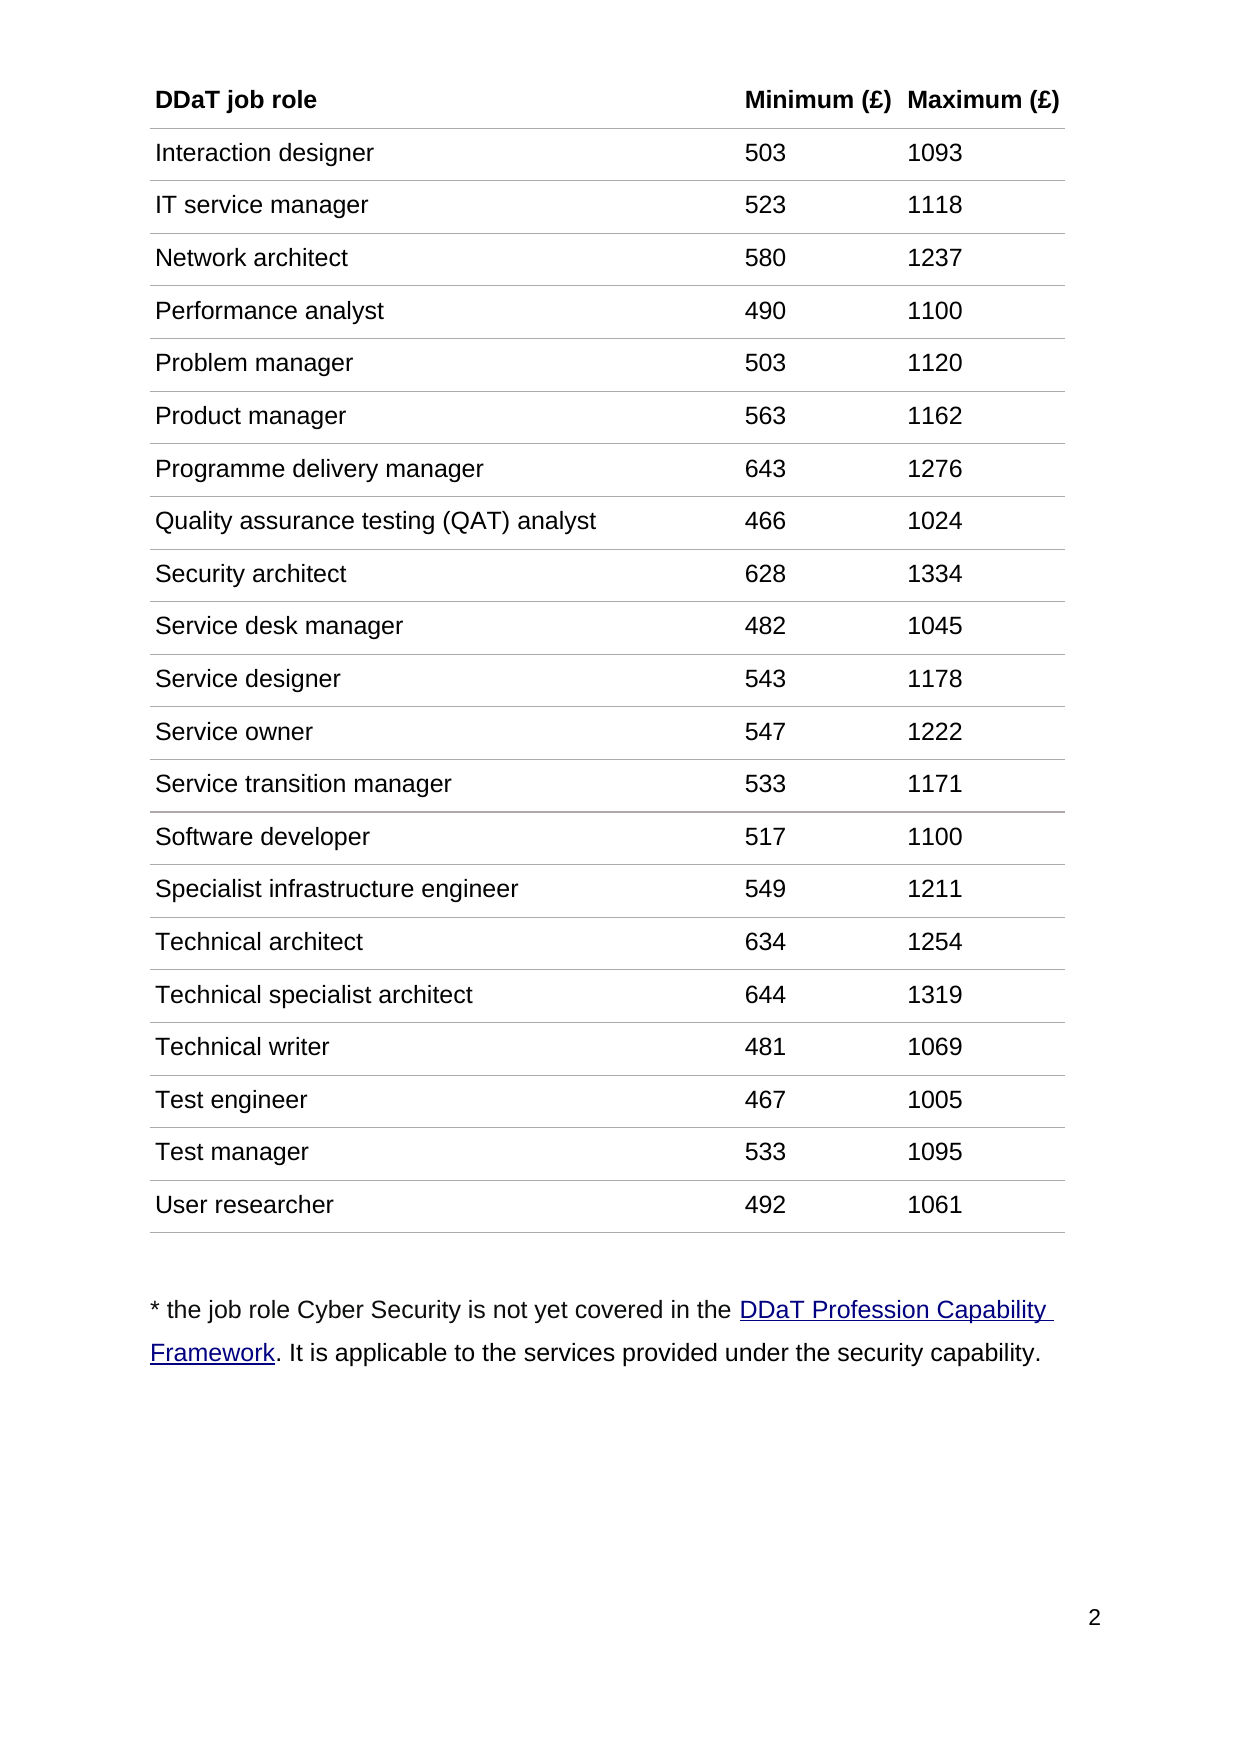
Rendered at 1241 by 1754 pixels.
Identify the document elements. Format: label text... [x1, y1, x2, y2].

table_cell Performance analyst [150, 286, 740, 338]
table_cell 467 [740, 1076, 902, 1127]
table_cell 1162 [902, 392, 1065, 443]
table_cell 1254 [902, 918, 1065, 969]
table_cell 1005 [902, 1076, 1065, 1127]
table_cell 1334 [902, 550, 1065, 601]
table_cell 523 [740, 181, 902, 233]
table_cell 634 [740, 918, 902, 969]
table_header DDaT job role [150, 75, 740, 128]
table_cell 533 [740, 760, 902, 811]
table_cell Software developer [150, 813, 740, 864]
table_cell Problem manager [150, 339, 740, 391]
table_cell 549 [740, 865, 902, 917]
table_cell 481 [740, 1023, 902, 1074]
table_cell 1093 [902, 129, 1065, 180]
table_cell 1178 [902, 655, 1065, 706]
table_cell Test manager [150, 1128, 740, 1180]
table_cell Security architect [150, 550, 740, 601]
table_cell 644 [740, 970, 902, 1022]
table_cell IT service manager [150, 181, 740, 233]
table_cell 503 [740, 339, 902, 391]
table_cell 1095 [902, 1128, 1065, 1180]
table_cell 1276 [902, 444, 1065, 496]
table_cell 580 [740, 234, 902, 285]
table_header Maximum (£) [902, 75, 1065, 128]
table_cell 1211 [902, 865, 1065, 917]
table_cell 1319 [902, 970, 1065, 1022]
table_cell 1069 [902, 1023, 1065, 1074]
table_cell 533 [740, 1128, 902, 1180]
table_cell 547 [740, 707, 902, 759]
table_cell 466 [740, 497, 902, 548]
table_cell 543 [740, 655, 902, 706]
table_cell 628 [740, 550, 902, 601]
table_cell 490 [740, 286, 902, 338]
table_cell 492 [740, 1181, 902, 1232]
table_cell 1120 [902, 339, 1065, 391]
table_cell Product manager [150, 392, 740, 443]
table_cell Service owner [150, 707, 740, 759]
text * the job role Cyber Security is not yet covered in the DDaT Profession Capability Framework. It is applicable to the services provided under the security capability. [150, 1295, 1091, 1367]
table_cell Network architect [150, 234, 740, 285]
table_cell 503 [740, 129, 902, 180]
table_cell Technical specialist architect [150, 970, 740, 1022]
table_cell Technical architect [150, 918, 740, 969]
table_cell Quality assurance testing (QAT) analyst [150, 497, 740, 548]
table_cell Technical writer [150, 1023, 740, 1074]
table_cell 643 [740, 444, 902, 496]
table_cell 482 [740, 602, 902, 654]
table_cell Service desk manager [150, 602, 740, 654]
table_header Minimum (£) [740, 75, 902, 128]
table_cell Test engineer [150, 1076, 740, 1127]
table_cell 1171 [902, 760, 1065, 811]
table_cell Service designer [150, 655, 740, 706]
table_cell User researcher [150, 1181, 740, 1232]
table_cell 1100 [902, 813, 1065, 864]
table_cell 517 [740, 813, 902, 864]
table_cell Specialist infrastructure engineer [150, 865, 740, 917]
table_cell 1237 [902, 234, 1065, 285]
table_cell 1045 [902, 602, 1065, 654]
table_cell Interaction designer [150, 129, 740, 180]
table_cell 1222 [902, 707, 1065, 759]
table_cell 1061 [902, 1181, 1065, 1232]
table_cell 1100 [902, 286, 1065, 338]
table_cell Service transition manager [150, 760, 740, 811]
table_cell 1024 [902, 497, 1065, 548]
table_cell Programme delivery manager [150, 444, 740, 496]
table_cell 1118 [902, 181, 1065, 233]
table_cell 563 [740, 392, 902, 443]
